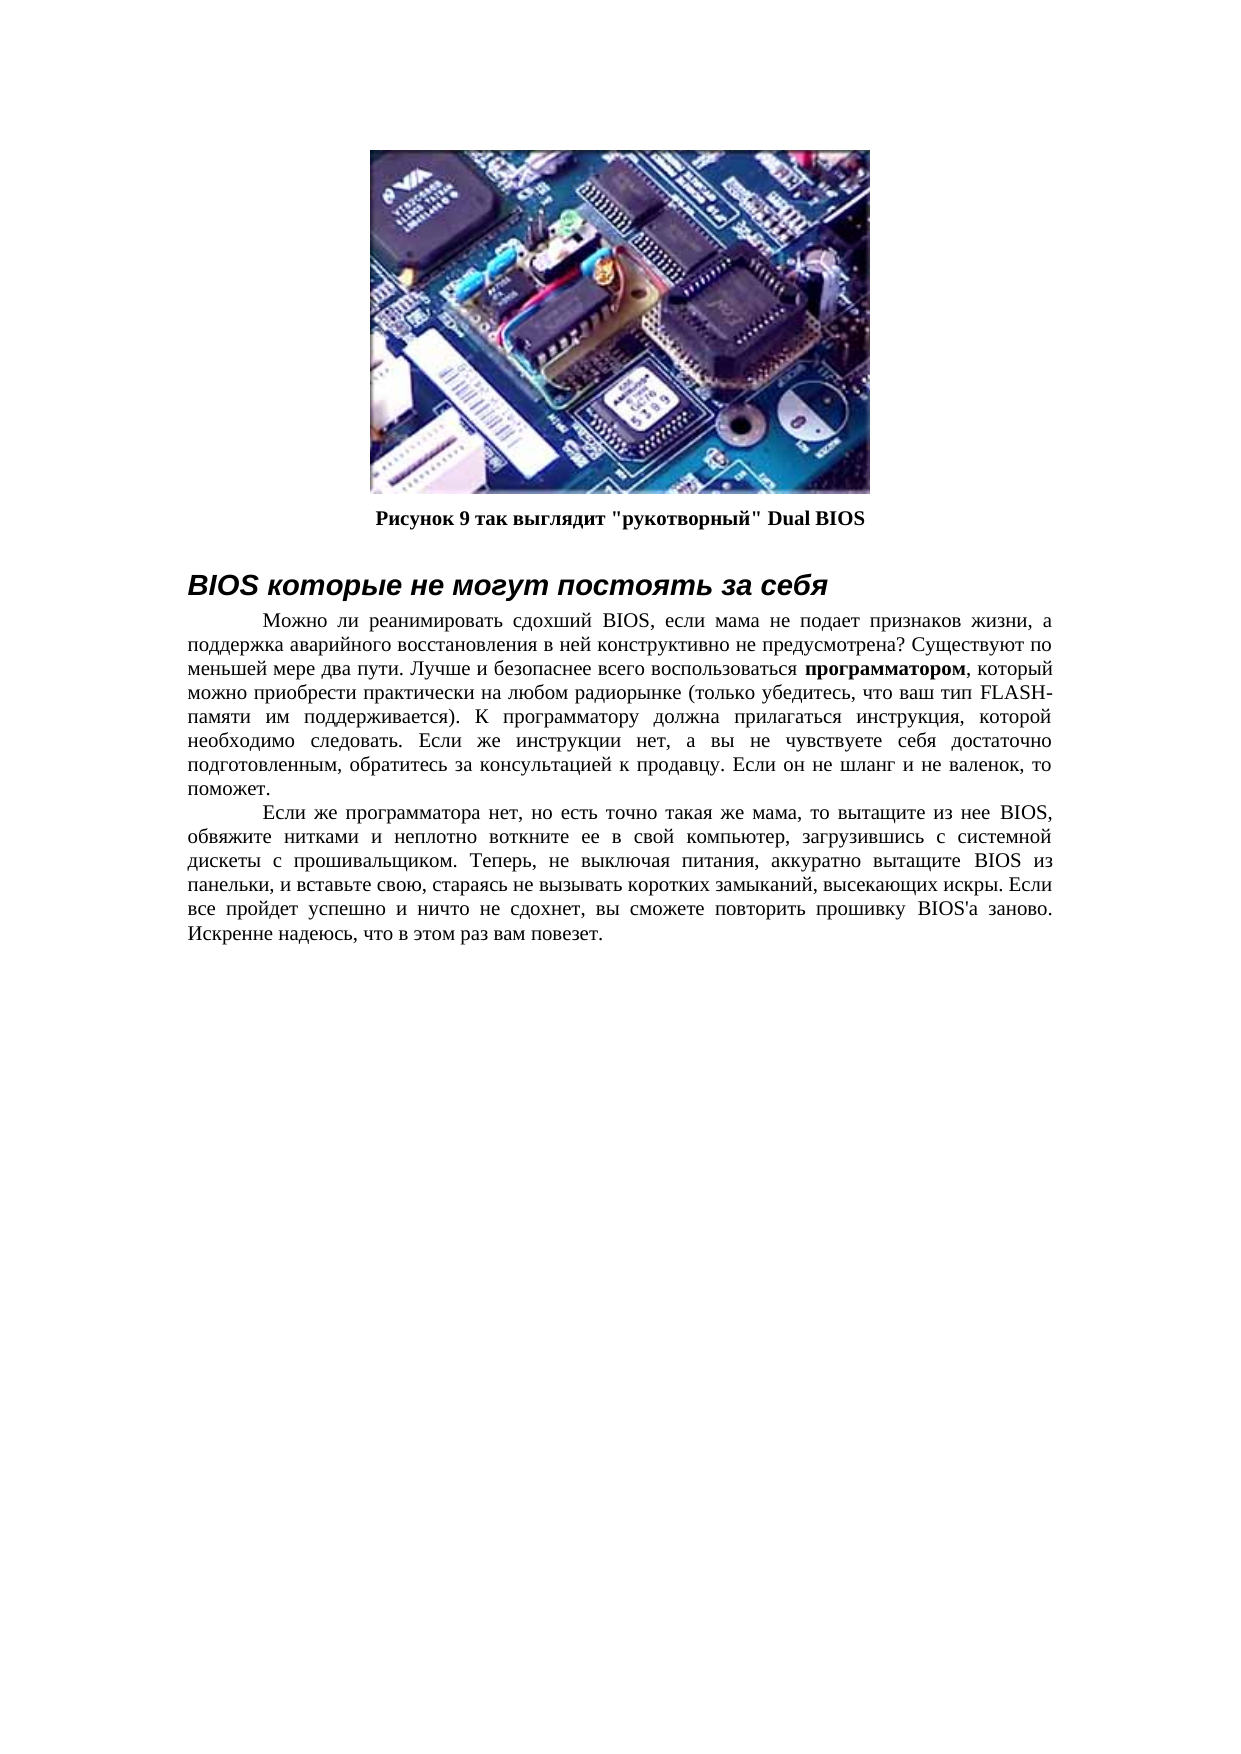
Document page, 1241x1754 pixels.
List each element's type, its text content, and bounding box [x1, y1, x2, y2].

picture [370, 150, 870, 494]
text Можно ли реанимировать сдохший BIOS, если мама не подает признаков жизни, а поддержка аварийного восстановления в ней конструктивно не предусмотрена? Существуют по меньшей мере два пути. Лучше и безопаснее всего воспользоваться программатором, который можно приобрести практически на любом радиорынке (только убедитесь, что ваш тип FLASH-памяти им поддерживается). К программатору должна прилагаться инструкция, которой необходимо следовать. Если же инструкции нет, а вы не чувствуете себя достаточно подготовленным, обратитесь за консультацией к продавцу. Если он не шланг и не валенок, то поможет. [187, 608, 1053, 800]
subtitle BIOS которые не могут постоять за себя [187, 568, 1053, 601]
text Если же программатора нет, но есть точно такая же мама, то вытащите из нее BIOS, обвяжите нитками и неплотно воткните ее в свой компьютер, загрузившись с системной дискеты с прошивальщиком. Теперь, не выключая питания, аккуратно вытащите BIOS из панельки, и вставьте свою, стараясь не вызывать коротких замыканий, высекающих искры. Если все пройдет успешно и ничто не сдохнет, вы сможете повторить прошивку BIOS'а заново. Искренне надеюсь, что в этом раз вам повезет. [187, 800, 1053, 944]
text Рисунок 9 так выглядит "рукотворный" Dual BIOS [187, 506, 1053, 530]
